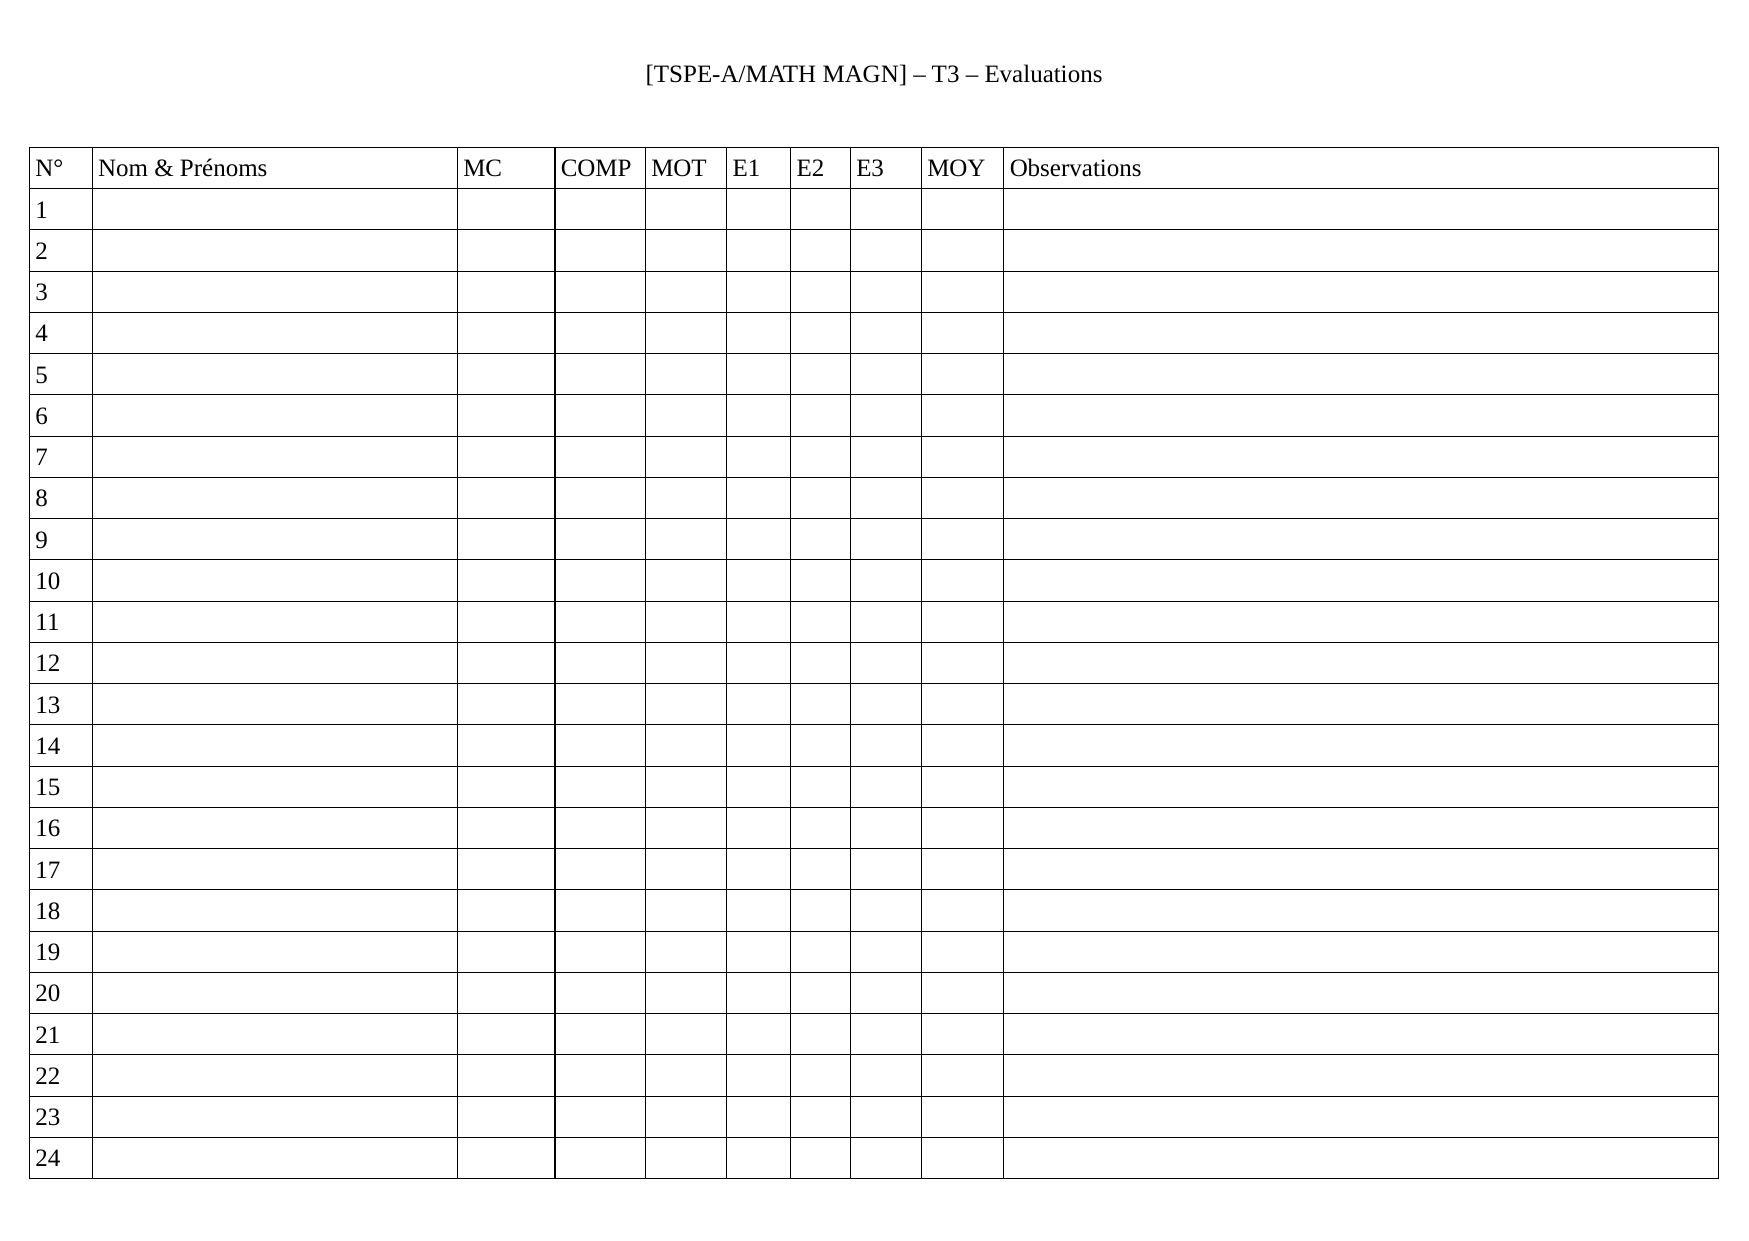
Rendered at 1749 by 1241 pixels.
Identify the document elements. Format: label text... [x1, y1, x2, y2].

table_cell [556, 189, 645, 229]
table_cell [851, 1138, 921, 1178]
table_cell [851, 189, 921, 229]
table_cell [1004, 643, 1718, 683]
table_cell [646, 890, 726, 931]
table_cell [791, 519, 850, 559]
table_cell [922, 932, 1003, 972]
table_cell [851, 684, 921, 724]
table_cell [727, 973, 790, 1013]
table_cell [922, 890, 1003, 931]
table_cell [1004, 478, 1718, 518]
table_cell [646, 313, 726, 353]
table_cell 9 [30, 519, 92, 559]
table_cell [93, 395, 457, 436]
table_cell [1004, 230, 1718, 271]
table_cell [791, 354, 850, 394]
table_cell [727, 849, 790, 889]
table_cell [1004, 1014, 1718, 1054]
table_header E3 [851, 148, 921, 188]
table_cell [646, 1014, 726, 1054]
table_cell [851, 973, 921, 1013]
table_cell [93, 602, 457, 642]
table_cell [851, 1097, 921, 1137]
table_cell [93, 519, 457, 559]
table_header MC [458, 148, 554, 188]
table_cell [791, 560, 850, 601]
table_cell [458, 519, 554, 559]
table_cell [93, 973, 457, 1013]
table_cell [1004, 354, 1718, 394]
table_cell [458, 1055, 554, 1096]
table_cell [922, 437, 1003, 477]
table_cell [556, 808, 645, 848]
table_cell [1004, 560, 1718, 601]
table_cell [1004, 890, 1718, 931]
table_cell [458, 725, 554, 766]
table_cell [727, 560, 790, 601]
table_cell [93, 808, 457, 848]
table_cell [1004, 602, 1718, 642]
table_cell [727, 230, 790, 271]
table_cell [922, 767, 1003, 807]
table_cell [791, 684, 850, 724]
table_cell [1004, 1055, 1718, 1096]
table_cell [93, 767, 457, 807]
table_cell [458, 395, 554, 436]
table_cell [646, 973, 726, 1013]
table_cell [556, 643, 645, 683]
table_cell [556, 272, 645, 312]
table_cell [727, 437, 790, 477]
table_cell [791, 1055, 850, 1096]
table_header Observations [1004, 148, 1718, 188]
table_cell 20 [30, 973, 92, 1013]
table_cell [1004, 189, 1718, 229]
table_cell [922, 1138, 1003, 1178]
table_cell [851, 478, 921, 518]
table_cell 8 [30, 478, 92, 518]
table_cell [93, 560, 457, 601]
table_cell [851, 767, 921, 807]
table_cell 24 [30, 1138, 92, 1178]
table_cell [458, 767, 554, 807]
table_cell 13 [30, 684, 92, 724]
table_cell [93, 932, 457, 972]
table_cell [791, 767, 850, 807]
table_cell [851, 230, 921, 271]
table_cell [646, 519, 726, 559]
table_cell [458, 478, 554, 518]
table_cell [556, 684, 645, 724]
table_cell [93, 478, 457, 518]
table_cell [646, 767, 726, 807]
table_cell [556, 849, 645, 889]
table_cell [791, 478, 850, 518]
table_cell [851, 643, 921, 683]
table_cell [1004, 519, 1718, 559]
table_cell [458, 808, 554, 848]
table_cell [791, 849, 850, 889]
table_cell [922, 272, 1003, 312]
table_cell [556, 602, 645, 642]
table_header Nom & Prénoms [93, 148, 457, 188]
table_cell [727, 602, 790, 642]
table_cell [1004, 849, 1718, 889]
table_cell 12 [30, 643, 92, 683]
table_cell [93, 643, 457, 683]
table_cell [458, 560, 554, 601]
table_cell [1004, 313, 1718, 353]
table_cell [646, 643, 726, 683]
table_cell [646, 808, 726, 848]
table_cell [646, 1055, 726, 1096]
table_cell [791, 1138, 850, 1178]
table_cell [727, 643, 790, 683]
table_cell [791, 643, 850, 683]
table_cell [1004, 395, 1718, 436]
table_cell 11 [30, 602, 92, 642]
table_cell [1004, 437, 1718, 477]
table_cell [93, 1055, 457, 1096]
table_cell [922, 643, 1003, 683]
table_cell [646, 395, 726, 436]
table_cell [727, 354, 790, 394]
table_cell [791, 395, 850, 436]
table_cell [727, 890, 790, 931]
table_cell [851, 808, 921, 848]
table_cell [458, 354, 554, 394]
table_cell [458, 684, 554, 724]
table_cell [791, 890, 850, 931]
table_cell [727, 1097, 790, 1137]
table_cell [458, 932, 554, 972]
table_cell 18 [30, 890, 92, 931]
table_cell [727, 767, 790, 807]
table_cell [458, 230, 554, 271]
table_cell [727, 519, 790, 559]
table_cell [922, 395, 1003, 436]
table_cell [727, 684, 790, 724]
table_cell [646, 560, 726, 601]
table_cell [791, 602, 850, 642]
table_cell [93, 189, 457, 229]
table_cell [851, 519, 921, 559]
table_cell [727, 189, 790, 229]
table_cell 21 [30, 1014, 92, 1054]
table_cell [791, 1097, 850, 1137]
table_cell [727, 932, 790, 972]
table_cell [458, 602, 554, 642]
table_cell 10 [30, 560, 92, 601]
table_cell [1004, 1138, 1718, 1178]
table_cell [646, 932, 726, 972]
table_cell [556, 560, 645, 601]
table_cell [458, 313, 554, 353]
table_cell [556, 767, 645, 807]
table_cell 14 [30, 725, 92, 766]
table_cell [851, 395, 921, 436]
table_cell [646, 725, 726, 766]
table_cell [556, 1014, 645, 1054]
table_cell [556, 519, 645, 559]
table_cell 15 [30, 767, 92, 807]
table_cell 19 [30, 932, 92, 972]
table_cell [922, 354, 1003, 394]
table_cell [93, 230, 457, 271]
table_cell [646, 478, 726, 518]
table_cell [851, 354, 921, 394]
table_cell [93, 313, 457, 353]
table_cell [646, 849, 726, 889]
table_cell [727, 808, 790, 848]
table_cell [791, 932, 850, 972]
table_cell [93, 1138, 457, 1178]
table_cell [922, 519, 1003, 559]
table_cell [922, 560, 1003, 601]
table_cell [851, 932, 921, 972]
table_cell [922, 973, 1003, 1013]
table_cell [922, 189, 1003, 229]
table_cell 16 [30, 808, 92, 848]
table_cell [556, 230, 645, 271]
table_cell [458, 437, 554, 477]
table_cell [791, 437, 850, 477]
table_cell [1004, 684, 1718, 724]
table_cell [851, 313, 921, 353]
table_cell [556, 313, 645, 353]
table_cell [791, 230, 850, 271]
table_cell [727, 1138, 790, 1178]
table_cell [556, 1055, 645, 1096]
table_cell [727, 313, 790, 353]
table_cell [922, 725, 1003, 766]
table_cell [851, 560, 921, 601]
table_header MOT [646, 148, 726, 188]
table_cell [851, 849, 921, 889]
table_cell [727, 1014, 790, 1054]
table_cell [458, 1014, 554, 1054]
table_cell [458, 1097, 554, 1137]
table_cell [93, 725, 457, 766]
table_cell [791, 973, 850, 1013]
table_cell [791, 725, 850, 766]
table_cell [93, 684, 457, 724]
table_cell [727, 478, 790, 518]
table_cell [646, 230, 726, 271]
table_cell [851, 890, 921, 931]
table_cell [458, 272, 554, 312]
table_cell [851, 437, 921, 477]
table_cell [646, 1138, 726, 1178]
table_cell [93, 437, 457, 477]
table_cell 3 [30, 272, 92, 312]
table_cell [556, 1097, 645, 1137]
table_cell [851, 1014, 921, 1054]
table_header N° [30, 148, 92, 188]
table_cell [646, 1097, 726, 1137]
table_cell [922, 602, 1003, 642]
table_header E1 [727, 148, 790, 188]
table_cell [458, 973, 554, 1013]
table_cell [791, 313, 850, 353]
table_cell 5 [30, 354, 92, 394]
table_cell [791, 808, 850, 848]
table_cell [791, 189, 850, 229]
table_cell [93, 849, 457, 889]
table_cell [556, 973, 645, 1013]
table_cell [727, 1055, 790, 1096]
table_cell [646, 272, 726, 312]
table_cell [93, 1097, 457, 1137]
table_cell [458, 1138, 554, 1178]
table_cell [556, 395, 645, 436]
table_cell [93, 272, 457, 312]
table_cell [556, 932, 645, 972]
table_cell 22 [30, 1055, 92, 1096]
table_cell [922, 808, 1003, 848]
table_cell [556, 1138, 645, 1178]
table_cell [556, 437, 645, 477]
table_cell [851, 725, 921, 766]
table_cell [93, 354, 457, 394]
table_cell [1004, 272, 1718, 312]
table_cell 2 [30, 230, 92, 271]
table_cell [458, 643, 554, 683]
table_cell 7 [30, 437, 92, 477]
table_cell [1004, 973, 1718, 1013]
table_cell [851, 1055, 921, 1096]
table_cell [458, 849, 554, 889]
table_cell [646, 354, 726, 394]
table_cell 23 [30, 1097, 92, 1137]
table_cell [1004, 1097, 1718, 1137]
table_cell [727, 395, 790, 436]
table_cell [556, 478, 645, 518]
table_cell 6 [30, 395, 92, 436]
table_cell 17 [30, 849, 92, 889]
table_cell [727, 725, 790, 766]
table_cell [646, 189, 726, 229]
table_cell [922, 478, 1003, 518]
table_cell [922, 230, 1003, 271]
table_cell [851, 272, 921, 312]
table_cell [1004, 725, 1718, 766]
table_cell [922, 849, 1003, 889]
table_cell [922, 1014, 1003, 1054]
table_cell [458, 890, 554, 931]
table_header E2 [791, 148, 850, 188]
table_cell [556, 890, 645, 931]
table_cell [727, 272, 790, 312]
table_cell [922, 1097, 1003, 1137]
table_cell [922, 1055, 1003, 1096]
table_cell [1004, 767, 1718, 807]
table_cell 1 [30, 189, 92, 229]
table_cell [646, 602, 726, 642]
table_cell [93, 890, 457, 931]
table_cell [791, 272, 850, 312]
table_cell [922, 684, 1003, 724]
table_cell [458, 189, 554, 229]
table_cell 4 [30, 313, 92, 353]
table_cell [556, 354, 645, 394]
table_header COMP [556, 148, 645, 188]
table_cell [1004, 808, 1718, 848]
table_cell [922, 313, 1003, 353]
table_cell [791, 1014, 850, 1054]
table_cell [1004, 932, 1718, 972]
table_cell [646, 437, 726, 477]
table_cell [556, 725, 645, 766]
table_cell [851, 602, 921, 642]
table_header MOY [922, 148, 1003, 188]
table_cell [646, 684, 726, 724]
table_cell [93, 1014, 457, 1054]
